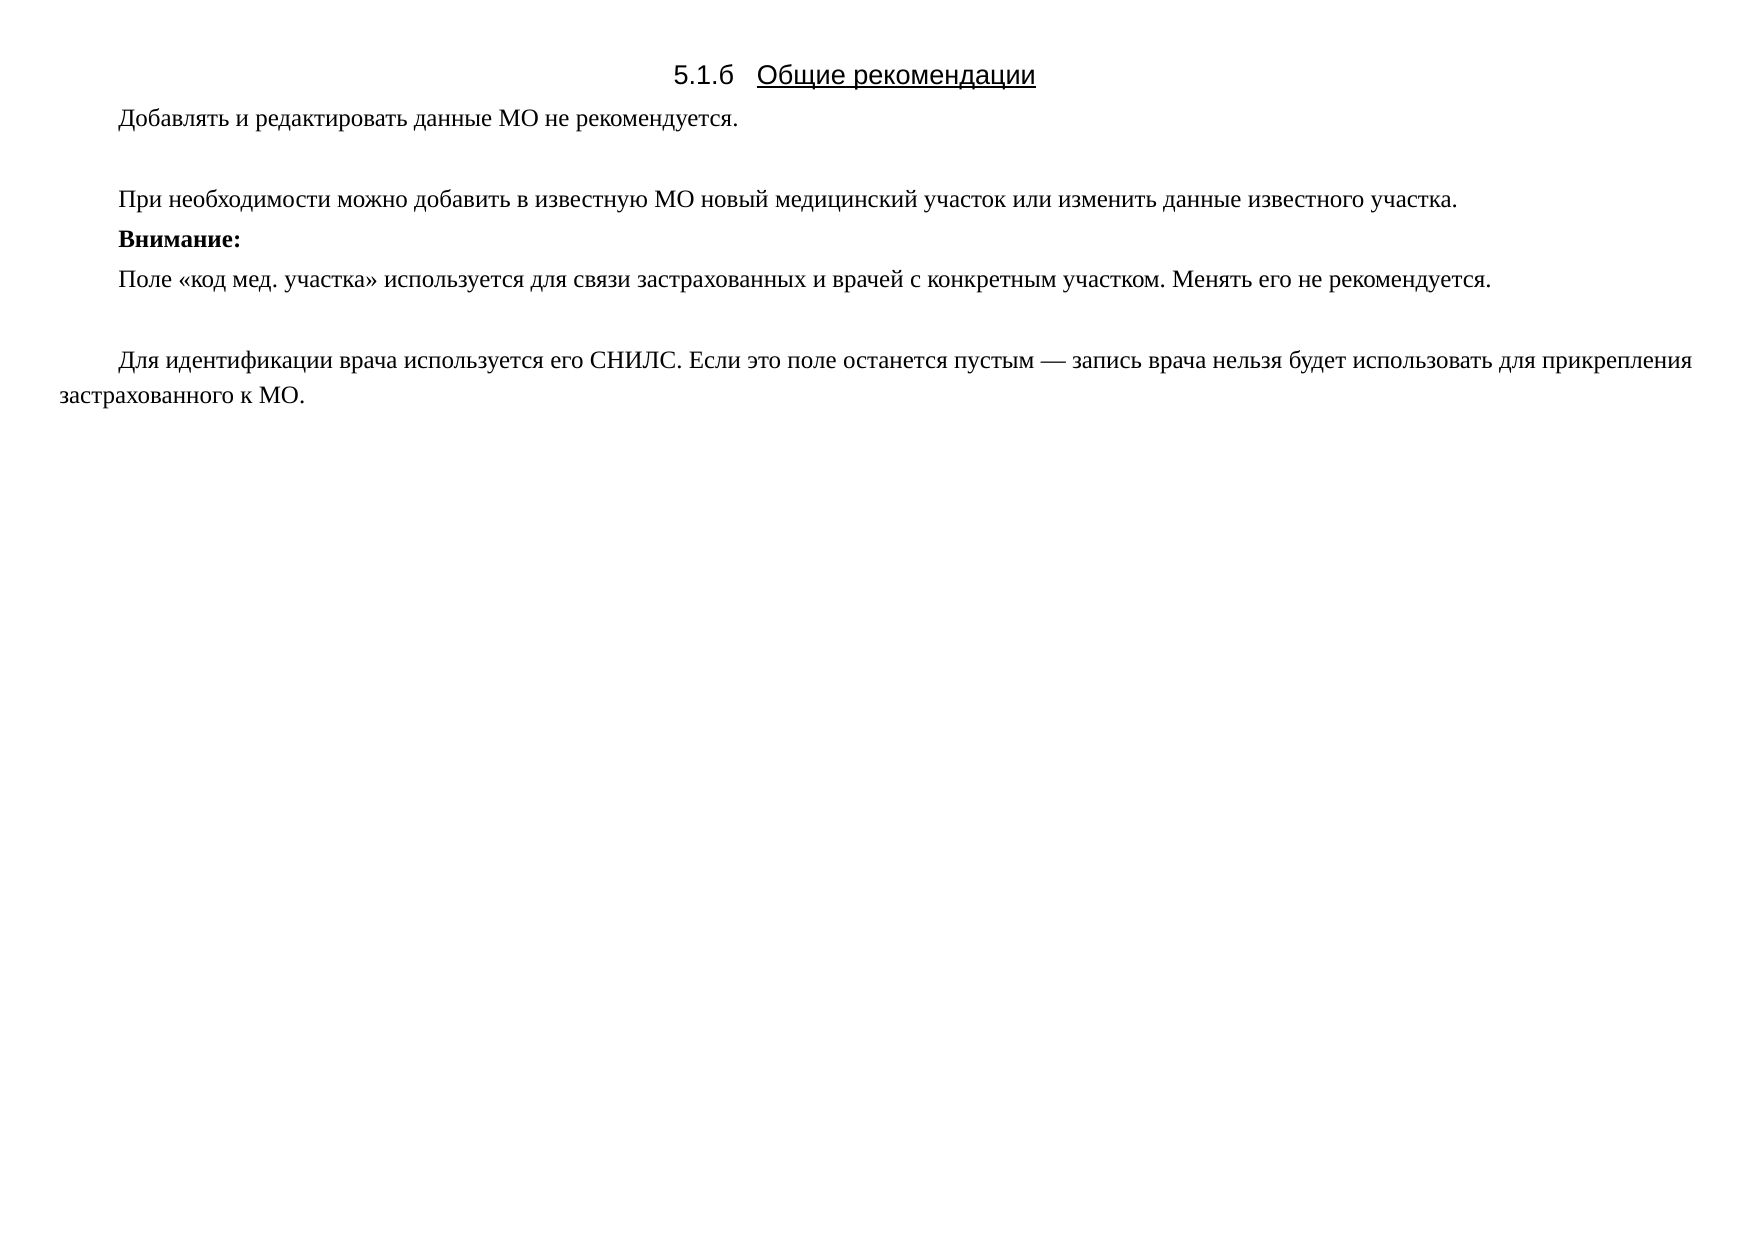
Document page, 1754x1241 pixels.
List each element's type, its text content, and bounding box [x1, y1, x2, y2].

text При необходимости можно добавить в известную МО новый медицинский участок или изменить данные известного участка. [59, 184, 1695, 212]
text Для идентификации врача используется его СНИЛС. Если это поле останется пустым — запись врача нельзя будет использовать для прикрепления застрахованного к МО. [59, 345, 1695, 408]
text Добавлять и редактировать данные МО не рекомендуется. [59, 103, 1695, 132]
text Внимание: [59, 224, 1695, 253]
subtitle Общие рекомендации [191, 59, 1518, 90]
text Поле «код мед. участка» используется для связи застрахованных и врачей с конкретным участком. Менять его не рекомендуется. [59, 264, 1695, 293]
